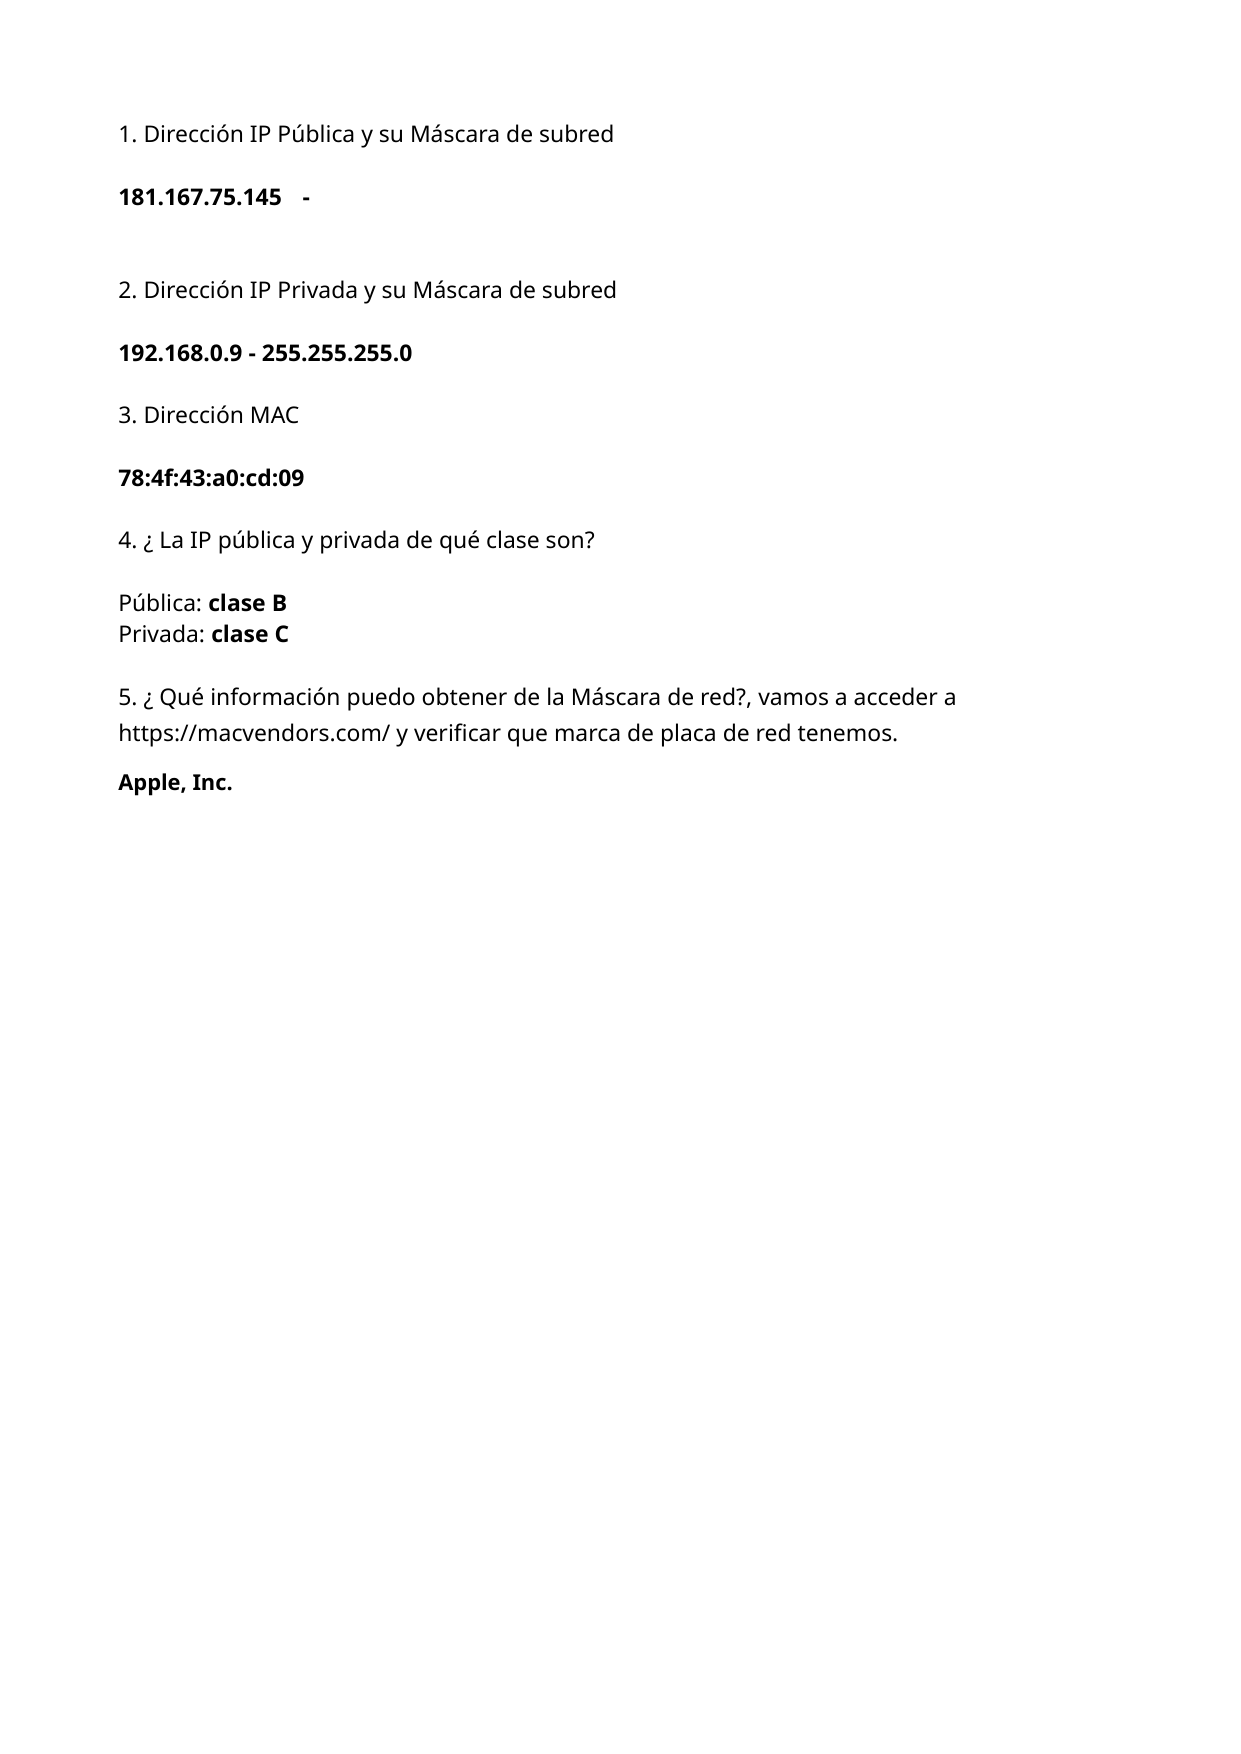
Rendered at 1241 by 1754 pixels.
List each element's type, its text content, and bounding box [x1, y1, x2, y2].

text 5. ¿ Qué información puedo obtener de la Máscara de red?, vamos a acceder a https://macvendors.com/ y verificar que marca de placa de red tenemos. [118, 681, 1122, 748]
text 181.167.75.145%- [118, 181, 1122, 212]
text 2. Dirección IP Privada y su Máscara de subred [118, 274, 1122, 306]
text 3. Dirección MAC [118, 399, 1122, 431]
text 78:4f:43:a0:cd:09 [118, 462, 1122, 493]
text 1. Dirección IP Pública y su Máscara de subred [118, 118, 1122, 149]
text 4. ¿ La IP pública y privada de qué clase son? [118, 524, 1122, 556]
text Pública: clase B [118, 587, 1122, 618]
text Apple, Inc. [118, 767, 1122, 797]
text Privada: clase C [118, 618, 1122, 649]
text 192.168.0.9 - 255.255.255.0 [118, 337, 1122, 368]
